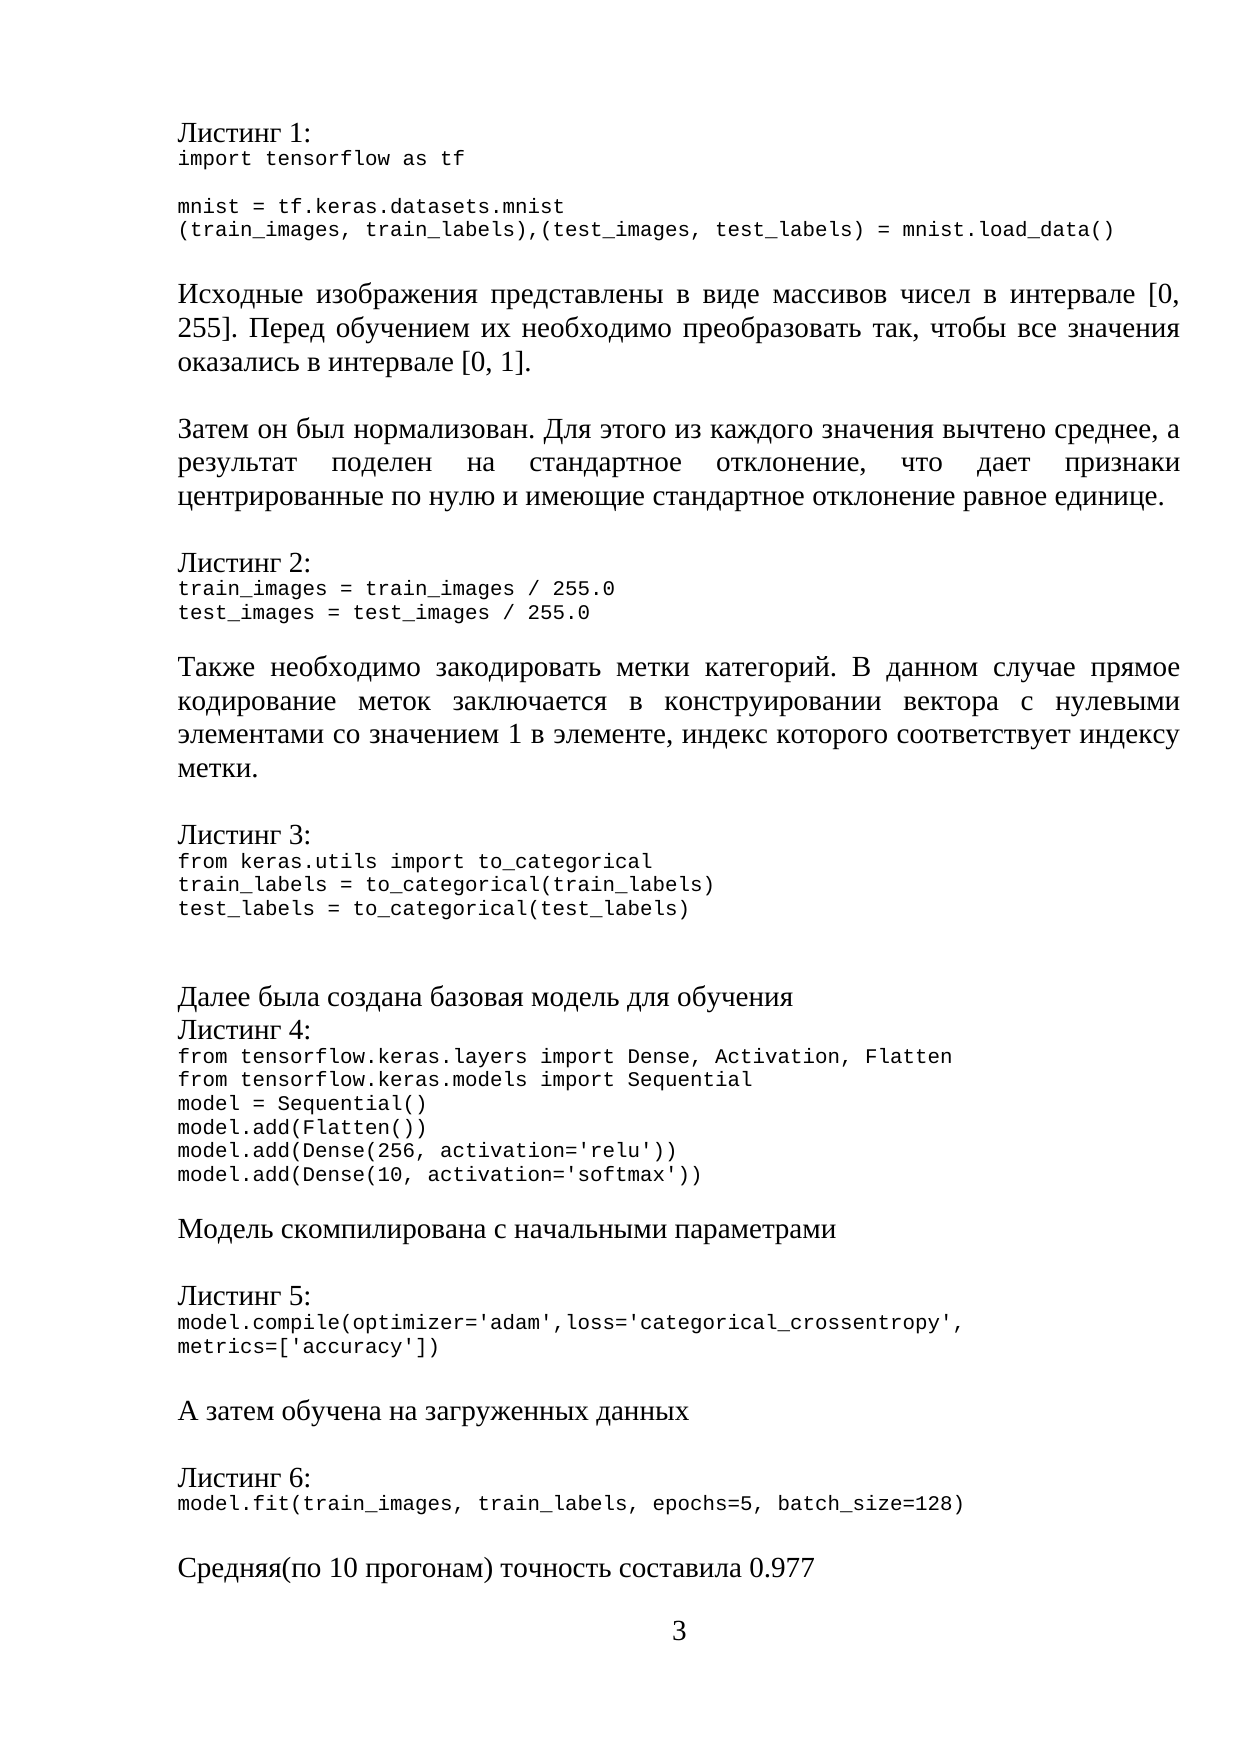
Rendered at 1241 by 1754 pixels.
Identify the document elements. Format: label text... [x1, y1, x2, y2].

text model.fit(train_images, train_labels, epochs=5, batch_size=128) [177, 1493, 1181, 1517]
text import tensorflow as tf [177, 148, 1181, 172]
text Также необходимо закодировать метки категорий. В данном случае прямое кодирование меток заключается в конструировании вектора с нулевыми элементами со значением 1 в элементе, индекс которого соответствует индексу метки. [177, 649, 1181, 783]
text from tensorflow.keras.layers import Dense, Activation, Flatten [177, 1046, 1181, 1069]
text train_images = train_images / 255.0 [177, 578, 1181, 602]
text Листинг 4: [177, 1012, 1181, 1046]
text from tensorflow.keras.models import Sequential [177, 1069, 1181, 1093]
text model.add(Dense(256, activation='relu')) [177, 1140, 1181, 1164]
text test_images = test_images / 255.0 [177, 602, 1181, 626]
text Далее была создана базовая модель для обучения [177, 979, 1181, 1012]
text model.add(Dense(10, activation='softmax')) [177, 1164, 1181, 1188]
text (train_images, train_labels),(test_images, test_labels) = mnist.load_data() [177, 219, 1181, 243]
text Затем он был нормализован. Для этого из каждого значения вычтено среднее, а результат поделен на стандартное отклонение, что дает признаки центрированные по нулю и имеющие стандартное отклонение равное единице. [177, 411, 1181, 511]
text train_labels = to_categorical(train_labels) [177, 874, 1181, 898]
text model = Sequential() [177, 1093, 1181, 1117]
text Листинг 6: [177, 1460, 1181, 1493]
text model.add(Flatten()) [177, 1117, 1181, 1140]
text Средняя(по 10 прогонам) точность составила 0.977 [177, 1551, 1181, 1584]
text Листинг 1: [177, 115, 1181, 148]
text model.compile(optimizer='adam',loss='categorical_crossentropy', metrics=['accuracy']) [177, 1312, 1181, 1359]
text Исходные изображения представлены в виде массивов чисел в интервале [0, 255]. Перед обучением их необходимо преобразовать так, чтобы все значения оказались в интервале [0, 1]. [177, 277, 1181, 377]
text test_labels = to_categorical(test_labels) [177, 898, 1181, 922]
text Модель скомпилирована с начальными параметрами [177, 1211, 1181, 1245]
text from keras.utils import to_categorical [177, 851, 1181, 874]
text А затем обучена на загруженных данных [177, 1393, 1181, 1426]
text Листинг 2: [177, 545, 1181, 578]
text mnist = tf.keras.datasets.mnist [177, 196, 1181, 219]
text Листинг 3: [177, 817, 1181, 851]
text Листинг 5: [177, 1278, 1181, 1312]
